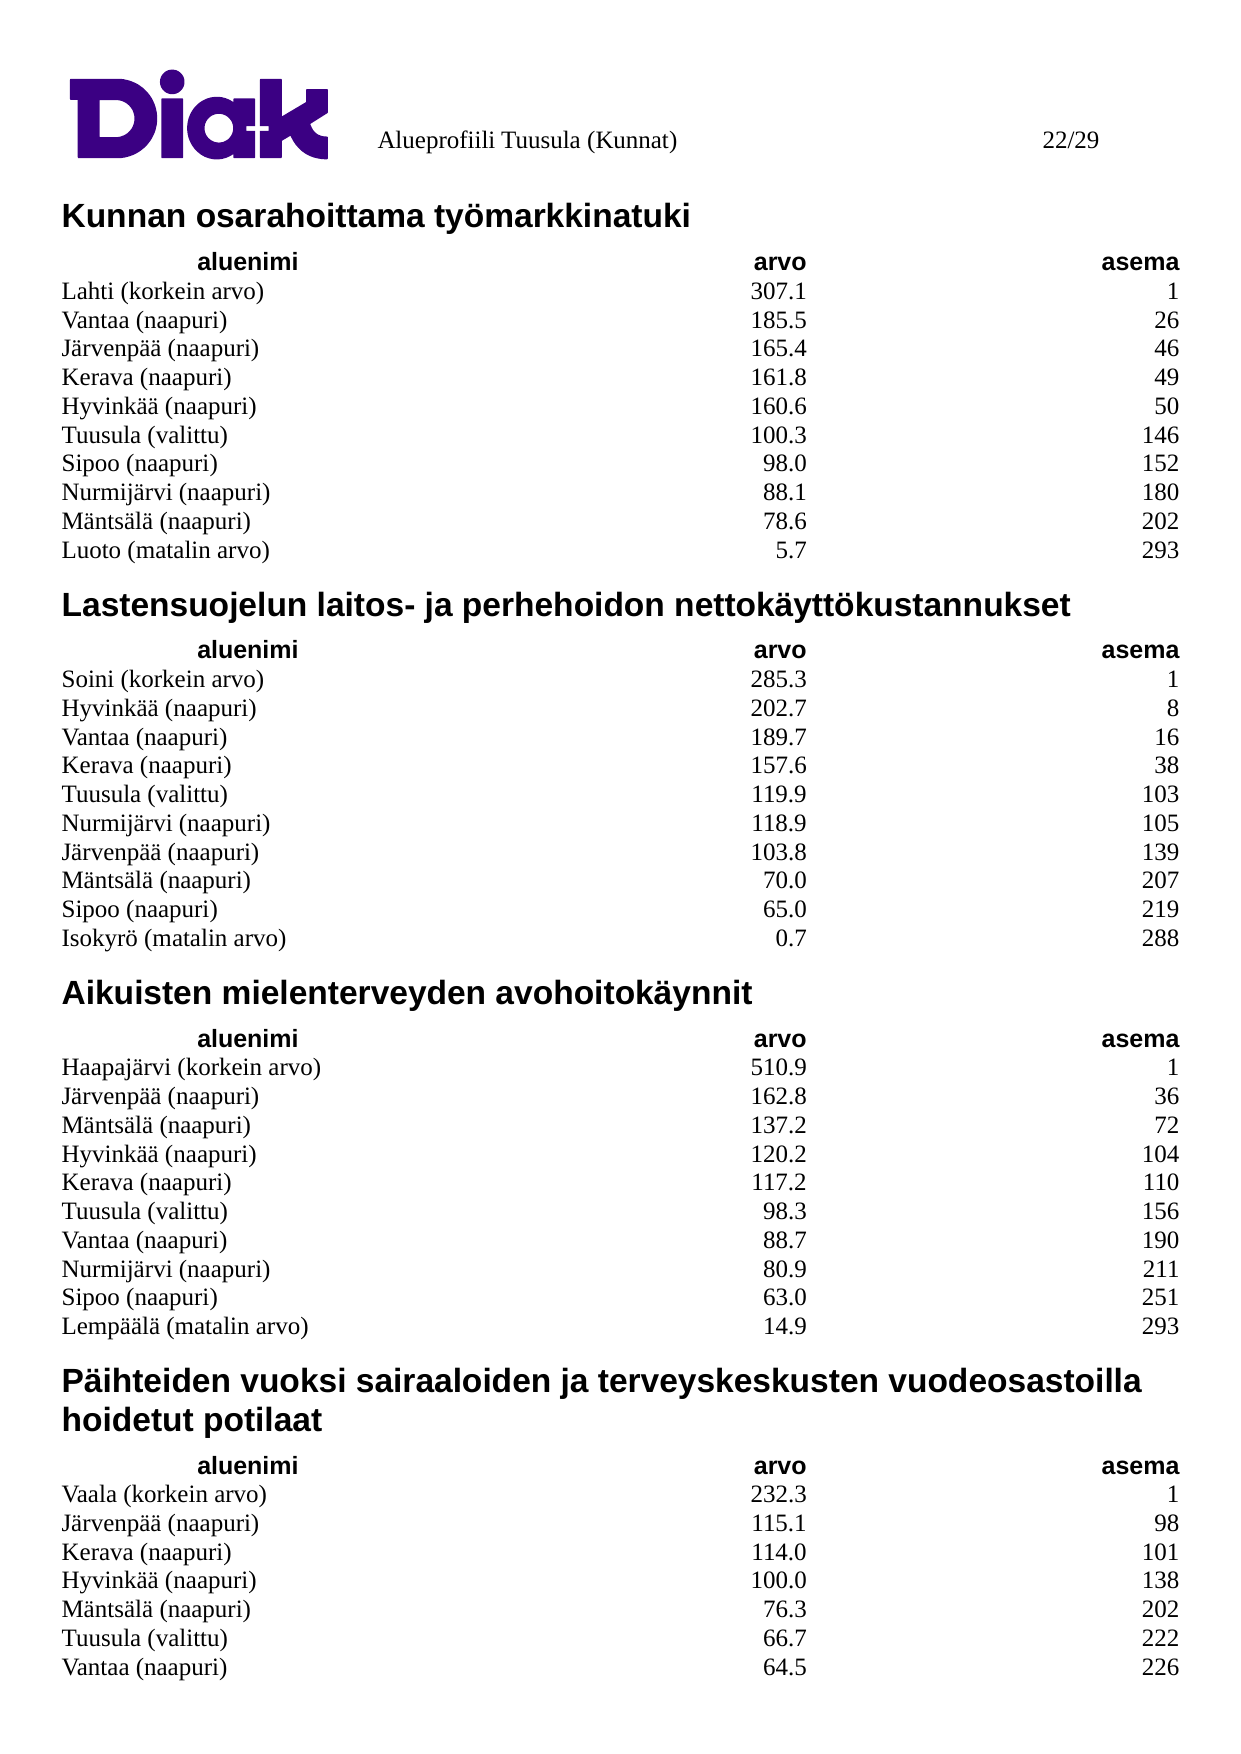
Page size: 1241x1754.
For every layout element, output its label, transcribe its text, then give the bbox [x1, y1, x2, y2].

table_header aluenimi [61, 1024, 434, 1052]
table_cell 161.8 [434, 362, 806, 391]
table_cell 285.3 [434, 664, 806, 693]
table_cell Järvenpää (naapuri) [61, 1508, 434, 1537]
table_header aluenimi [61, 247, 434, 276]
table_cell 98.3 [434, 1196, 806, 1225]
table_cell 165.4 [434, 334, 806, 362]
table_header aluenimi [61, 636, 434, 664]
table_cell Kerava (naapuri) [61, 1537, 434, 1566]
table_header asema [806, 1451, 1179, 1479]
table_cell 251 [806, 1283, 1179, 1311]
table_cell 88.7 [434, 1225, 806, 1254]
table_cell Järvenpää (naapuri) [61, 334, 434, 362]
table_cell 103.8 [434, 837, 806, 866]
table_cell 78.6 [434, 506, 806, 535]
table_cell 146 [806, 420, 1179, 448]
subtitle Lastensuojelun laitos- ja perhehoidon nettokäyttökustannukset [61, 584, 1179, 623]
table_cell 185.5 [434, 305, 806, 333]
table_cell Mäntsälä (naapuri) [61, 866, 434, 894]
table_cell 8 [806, 693, 1179, 722]
table_cell Sipoo (naapuri) [61, 449, 434, 477]
table_cell 157.6 [434, 751, 806, 779]
table_cell 101 [806, 1537, 1179, 1566]
table_cell 110 [806, 1168, 1179, 1196]
table_cell 293 [806, 535, 1179, 563]
table_cell Tuusula (valittu) [61, 420, 434, 448]
table_cell 49 [806, 362, 1179, 391]
table_cell 288 [806, 923, 1179, 952]
table_cell Haapajärvi (korkein arvo) [61, 1053, 434, 1081]
table_cell 211 [806, 1254, 1179, 1282]
table_cell 207 [806, 866, 1179, 894]
table_cell 226 [806, 1652, 1179, 1681]
table_cell 117.2 [434, 1168, 806, 1196]
table_cell 293 [806, 1311, 1179, 1340]
table_cell Mäntsälä (naapuri) [61, 1594, 434, 1623]
table_cell Vaala (korkein arvo) [61, 1479, 434, 1508]
table_cell 46 [806, 334, 1179, 362]
table_cell 162.8 [434, 1081, 806, 1110]
subtitle Aikuisten mielenterveyden avohoitokäynnit [61, 973, 1179, 1011]
table_cell 1 [806, 276, 1179, 305]
table_cell 5.7 [434, 535, 806, 563]
table_cell Nurmijärvi (naapuri) [61, 1254, 434, 1282]
table_cell 66.7 [434, 1623, 806, 1652]
table_cell 137.2 [434, 1110, 806, 1139]
table_cell Isokyrö (matalin arvo) [61, 923, 434, 952]
table_cell Järvenpää (naapuri) [61, 1081, 434, 1110]
table_cell 152 [806, 449, 1179, 477]
table_header asema [806, 1024, 1179, 1052]
table_cell 36 [806, 1081, 1179, 1110]
table_cell 0.7 [434, 923, 806, 952]
table_cell Hyvinkää (naapuri) [61, 693, 434, 722]
table_cell 115.1 [434, 1508, 806, 1537]
table_cell 510.9 [434, 1053, 806, 1081]
table_cell 80.9 [434, 1254, 806, 1282]
table_header asema [806, 636, 1179, 664]
table_cell 160.6 [434, 391, 806, 420]
table_cell Lempäälä (matalin arvo) [61, 1311, 434, 1340]
table_cell Tuusula (valittu) [61, 1196, 434, 1225]
table_cell Tuusula (valittu) [61, 779, 434, 808]
table_cell 222 [806, 1623, 1179, 1652]
table_cell Mäntsälä (naapuri) [61, 1110, 434, 1139]
table_cell 202 [806, 1594, 1179, 1623]
subtitle Kunnan osarahoittama työmarkkinatuki [61, 196, 1179, 235]
table_cell 138 [806, 1566, 1179, 1594]
table_header asema [806, 247, 1179, 276]
table_cell 103 [806, 779, 1179, 808]
table_cell 63.0 [434, 1283, 806, 1311]
table_cell Sipoo (naapuri) [61, 894, 434, 923]
table_cell 118.9 [434, 808, 806, 837]
table_cell 88.1 [434, 477, 806, 506]
table_cell 139 [806, 837, 1179, 866]
table_cell Luoto (matalin arvo) [61, 535, 434, 563]
table_cell 98.0 [434, 449, 806, 477]
table_cell 180 [806, 477, 1179, 506]
table_header arvo [434, 1024, 806, 1052]
table_cell 1 [806, 664, 1179, 693]
table_header aluenimi [61, 1451, 434, 1479]
table_cell 1 [806, 1053, 1179, 1081]
table_cell 16 [806, 722, 1179, 751]
table_cell Soini (korkein arvo) [61, 664, 434, 693]
table_cell Vantaa (naapuri) [61, 1652, 434, 1681]
table_header arvo [434, 247, 806, 276]
table_cell 72 [806, 1110, 1179, 1139]
table_cell Vantaa (naapuri) [61, 1225, 434, 1254]
table_cell Lahti (korkein arvo) [61, 276, 434, 305]
table_cell 119.9 [434, 779, 806, 808]
table_cell 120.2 [434, 1139, 806, 1167]
table_cell 105 [806, 808, 1179, 837]
table_cell Sipoo (naapuri) [61, 1283, 434, 1311]
table_cell 156 [806, 1196, 1179, 1225]
table_header arvo [434, 636, 806, 664]
table_cell Kerava (naapuri) [61, 362, 434, 391]
table_cell Kerava (naapuri) [61, 1168, 434, 1196]
table_cell 104 [806, 1139, 1179, 1167]
table_cell 202 [806, 506, 1179, 535]
table_cell 100.3 [434, 420, 806, 448]
table_cell 100.0 [434, 1566, 806, 1594]
table_cell 98 [806, 1508, 1179, 1537]
table_cell 50 [806, 391, 1179, 420]
table_cell 1 [806, 1479, 1179, 1508]
table_cell 70.0 [434, 866, 806, 894]
table_cell 114.0 [434, 1537, 806, 1566]
table_cell Vantaa (naapuri) [61, 305, 434, 333]
table_cell Vantaa (naapuri) [61, 722, 434, 751]
table_cell 189.7 [434, 722, 806, 751]
subtitle Päihteiden vuoksi sairaaloiden ja terveyskeskusten vuodeosastoilla hoidetut potilaat [61, 1361, 1179, 1438]
table_cell Mäntsälä (naapuri) [61, 506, 434, 535]
table_cell Tuusula (valittu) [61, 1623, 434, 1652]
table_cell 26 [806, 305, 1179, 333]
table_cell 64.5 [434, 1652, 806, 1681]
table_cell 38 [806, 751, 1179, 779]
table_cell Hyvinkää (naapuri) [61, 1139, 434, 1167]
table_cell 14.9 [434, 1311, 806, 1340]
table_cell 76.3 [434, 1594, 806, 1623]
table_cell Järvenpää (naapuri) [61, 837, 434, 866]
table_cell Hyvinkää (naapuri) [61, 391, 434, 420]
table_cell 65.0 [434, 894, 806, 923]
table_cell 202.7 [434, 693, 806, 722]
table_cell 232.3 [434, 1479, 806, 1508]
table_cell Nurmijärvi (naapuri) [61, 808, 434, 837]
table_cell 307.1 [434, 276, 806, 305]
table_cell 190 [806, 1225, 1179, 1254]
table_header arvo [434, 1451, 806, 1479]
table_cell Nurmijärvi (naapuri) [61, 477, 434, 506]
table_cell Hyvinkää (naapuri) [61, 1566, 434, 1594]
table_cell 219 [806, 894, 1179, 923]
table_cell Kerava (naapuri) [61, 751, 434, 779]
